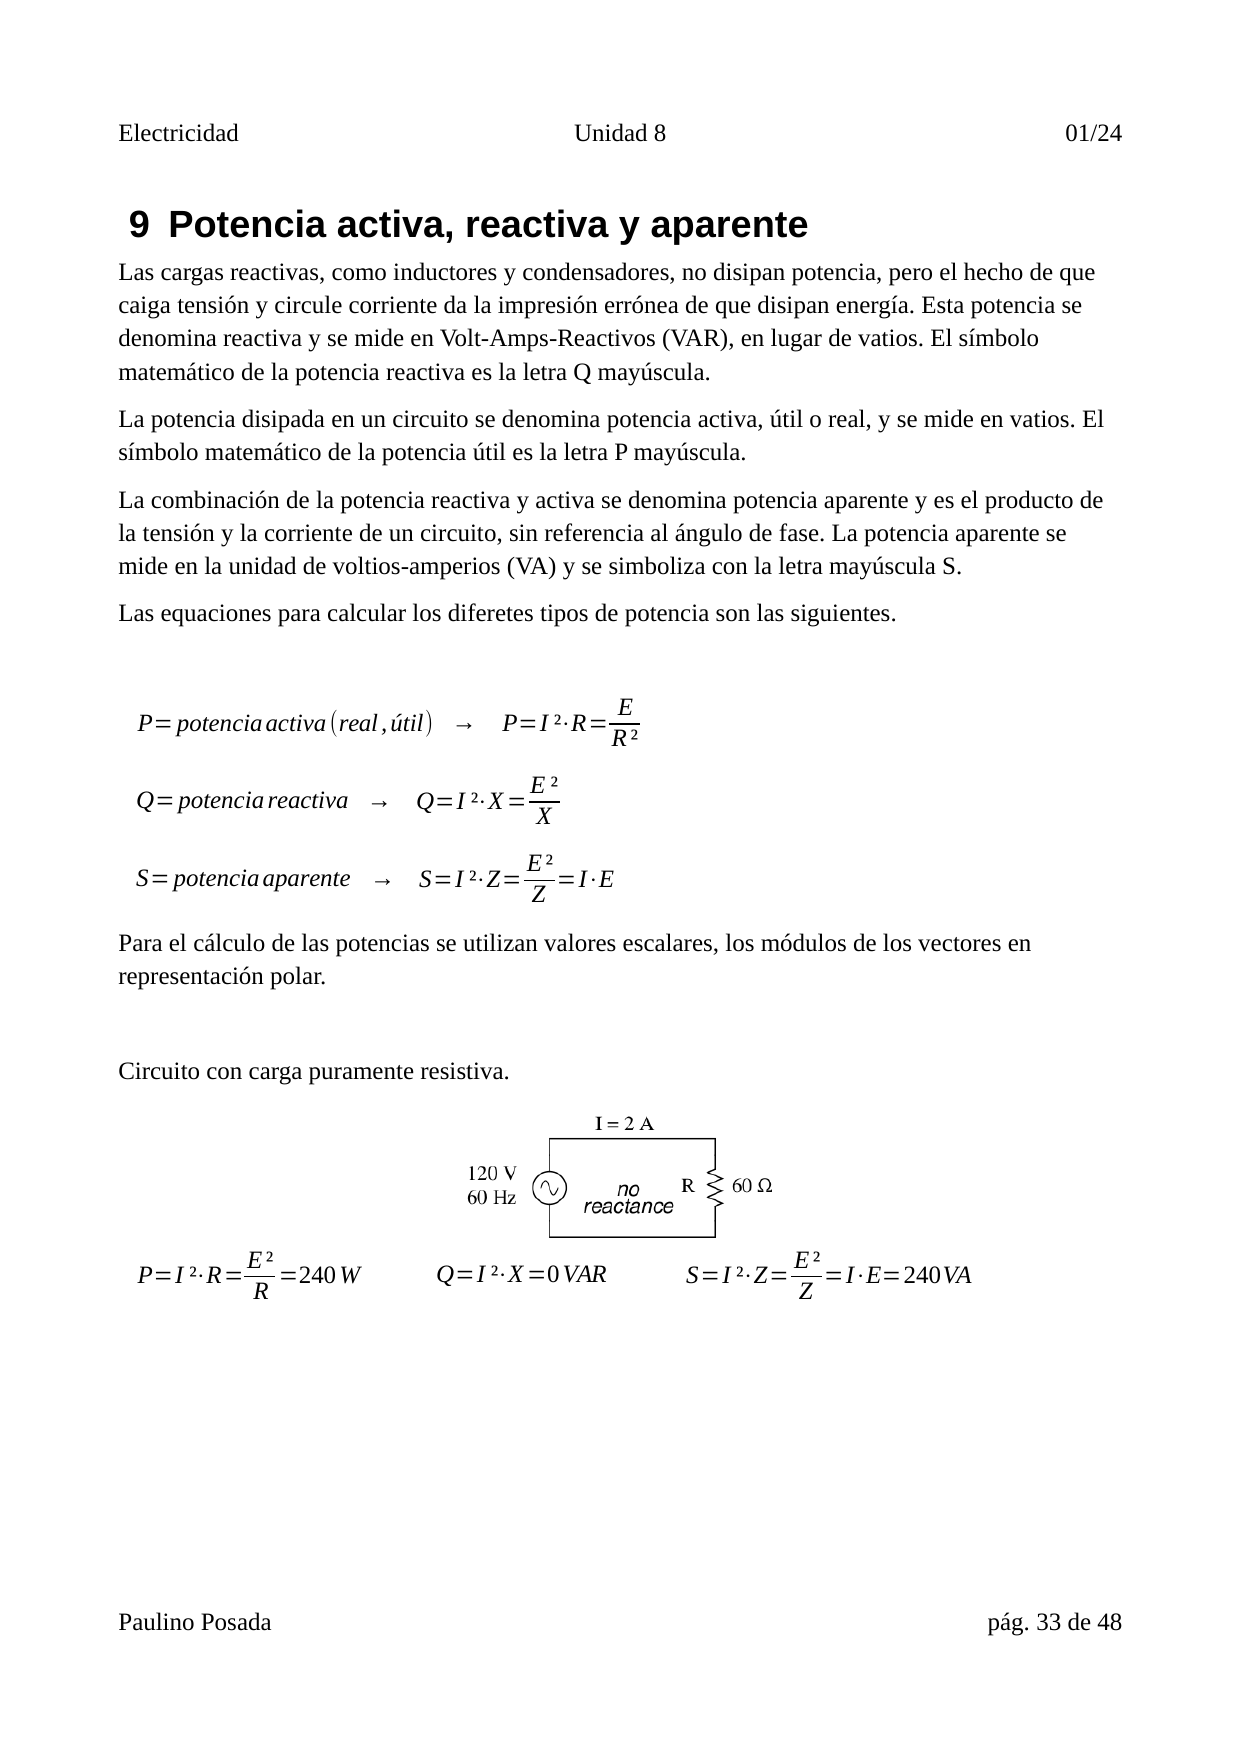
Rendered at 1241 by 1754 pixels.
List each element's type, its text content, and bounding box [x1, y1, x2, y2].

text La combinación de la potencia reactiva y activa se denomina potencia aparente y es el producto de la tensión y la corriente de un circuito, sin referencia al ángulo de fase. La potencia aparente se mide en la unidad de voltios-amperios (VA) y se simboliza con la letra mayúscula S. [118, 485, 1122, 579]
subtitle Potencia activa, reactiva y aparente [118, 201, 1122, 245]
text → [118, 850, 1122, 909]
text Circuito con carga puramente resistiva. [118, 1056, 1122, 1085]
text Las cargas reactivas, como inductores y condensadores, no disipan potencia, pero el hecho de que caiga tensión y circule corriente da la impresión errónea de que disipan energía. Esta potencia se denomina reactiva y se mide en Volt-Amps-Reactivos (VAR), en lugar de vatios. El símbolo matemático de la potencia reactiva es la letra Q mayúscula. [118, 257, 1122, 385]
text Las equaciones para calcular los diferetes tipos de potencia son las siguientes. [118, 598, 1122, 627]
text → [118, 694, 1122, 753]
text Para el cálculo de las potencias se utilizan valores escalares, los módulos de los vectores en representación polar. [118, 928, 1122, 989]
picture [453, 1103, 787, 1246]
text → [118, 772, 1122, 831]
text La potencia disipada en un circuito se denomina potencia activa, útil o real, y se mide en vatios. El símbolo matemático de la potencia útil es la letra P mayúscula. [118, 404, 1122, 466]
